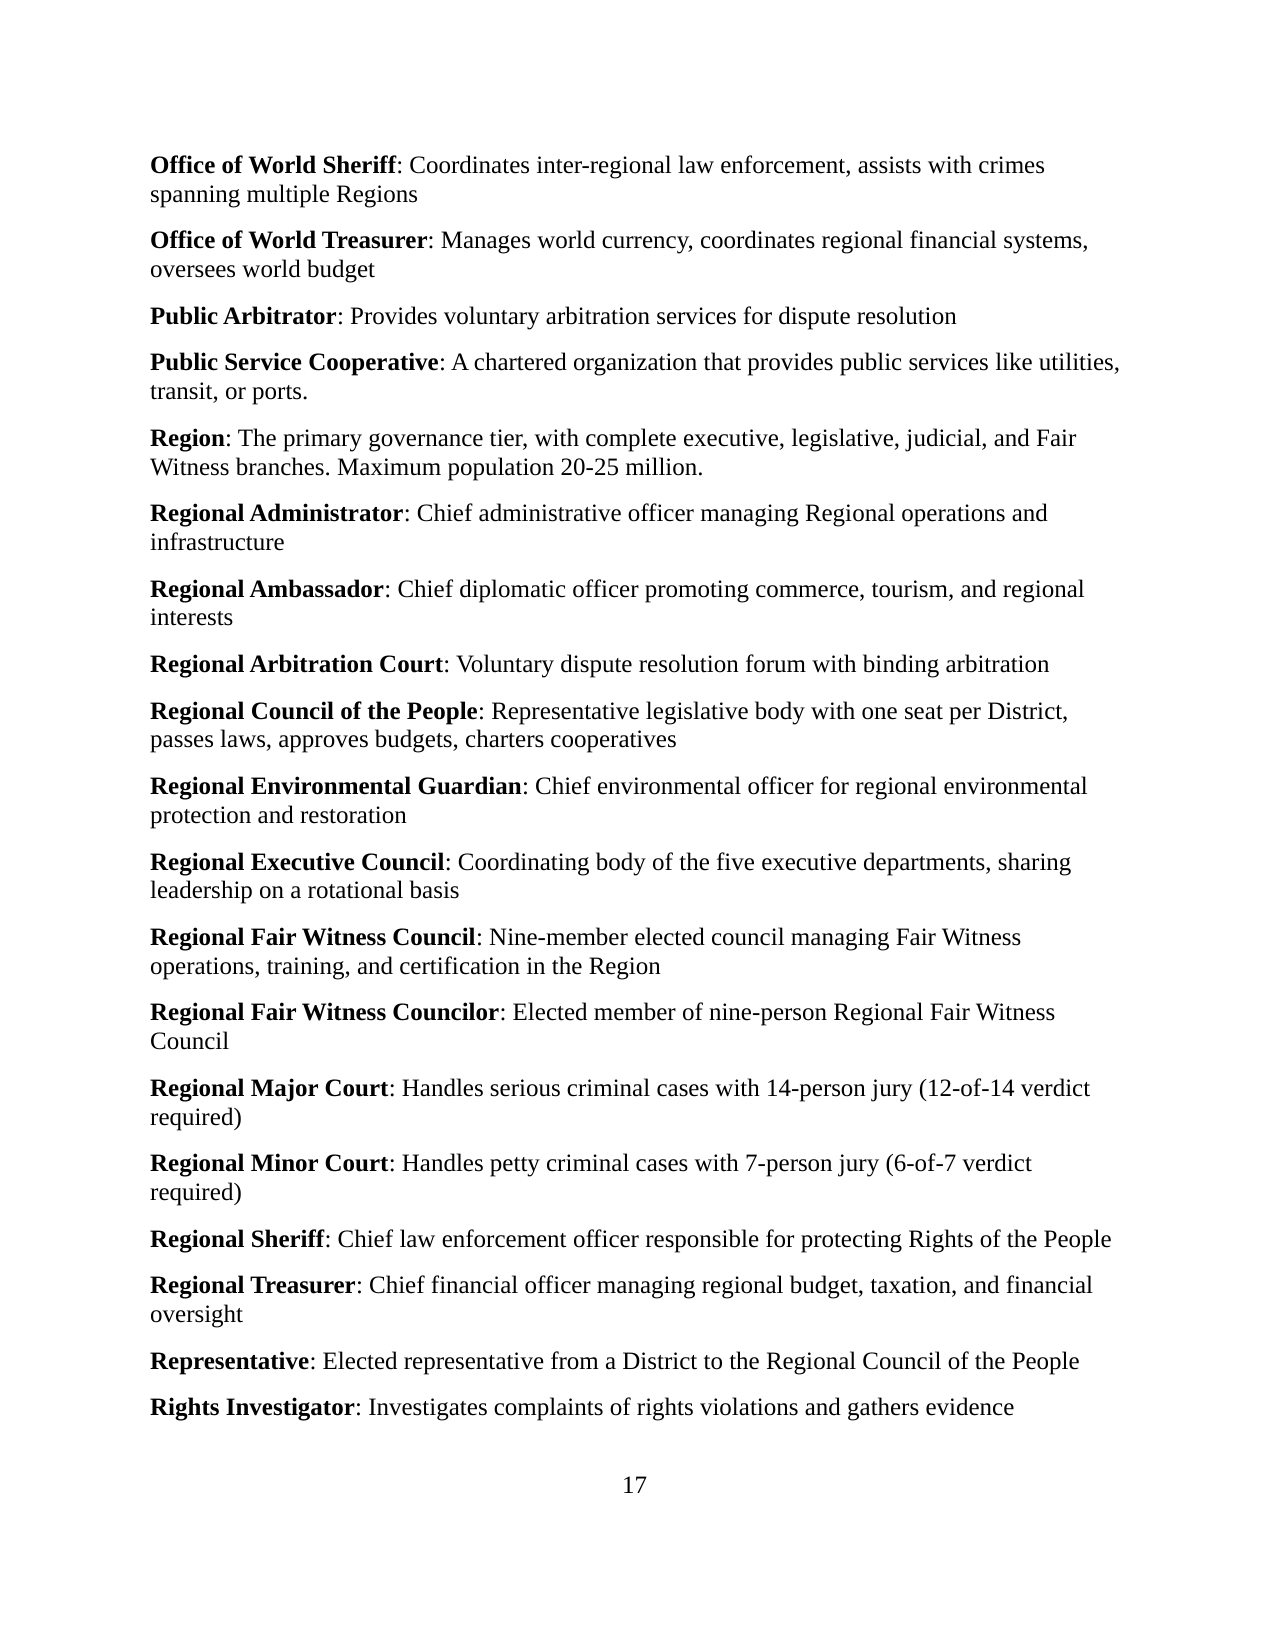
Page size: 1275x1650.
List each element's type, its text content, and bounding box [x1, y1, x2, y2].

text Regional Ambassador: Chief diplomatic officer promoting commerce, tourism, and regional interests [150, 574, 1125, 631]
text Region: The primary governance tier, with complete executive, legislative, judicial, and Fair Witness branches. Maximum population 20-25 million. [150, 423, 1125, 480]
text Representative: Elected representative from a District to the Regional Council of the People [150, 1346, 1125, 1374]
text Regional Major Court: Handles serious criminal cases with 14-person jury (12-of-14 verdict required) [150, 1073, 1125, 1130]
text Regional Minor Court: Handles petty criminal cases with 7-person jury (6-of-7 verdict required) [150, 1148, 1125, 1206]
text Regional Fair Witness Council: Nine-member elected council managing Fair Witness operations, training, and certification in the Region [150, 922, 1125, 979]
text Office of World Treasurer: Manages world currency, coordinates regional financial systems, oversees world budget [150, 225, 1125, 283]
text Regional Executive Council: Coordinating body of the five executive departments, sharing leadership on a rotational basis [150, 847, 1125, 904]
text Regional Sheriff: Chief law enforcement officer responsible for protecting Rights of the People [150, 1224, 1125, 1252]
text Regional Council of the People: Representative legislative body with one seat per District, passes laws, approves budgets, charters cooperatives [150, 696, 1125, 753]
text Regional Administrator: Chief administrative officer managing Regional operations and infrastructure [150, 498, 1125, 556]
text Regional Treasurer: Chief financial officer managing regional budget, taxation, and financial oversight [150, 1270, 1125, 1328]
text Office of World Sheriff: Coordinates inter-regional law enforcement, assists with crimes spanning multiple Regions [150, 150, 1125, 207]
text Regional Fair Witness Councilor: Elected member of nine-person Regional Fair Witness Council [150, 997, 1125, 1055]
text Rights Investigator: Investigates complaints of rights violations and gathers evidence [150, 1392, 1125, 1421]
text Public Service Cooperative: A chartered organization that provides public services like utilities, transit, or ports. [150, 347, 1125, 405]
text Regional Environmental Guardian: Chief environmental officer for regional environmental protection and restoration [150, 771, 1125, 829]
text Public Arbitrator: Provides voluntary arbitration services for dispute resolution [150, 301, 1125, 329]
text Regional Arbitration Court: Voluntary dispute resolution forum with binding arbitration [150, 649, 1125, 678]
